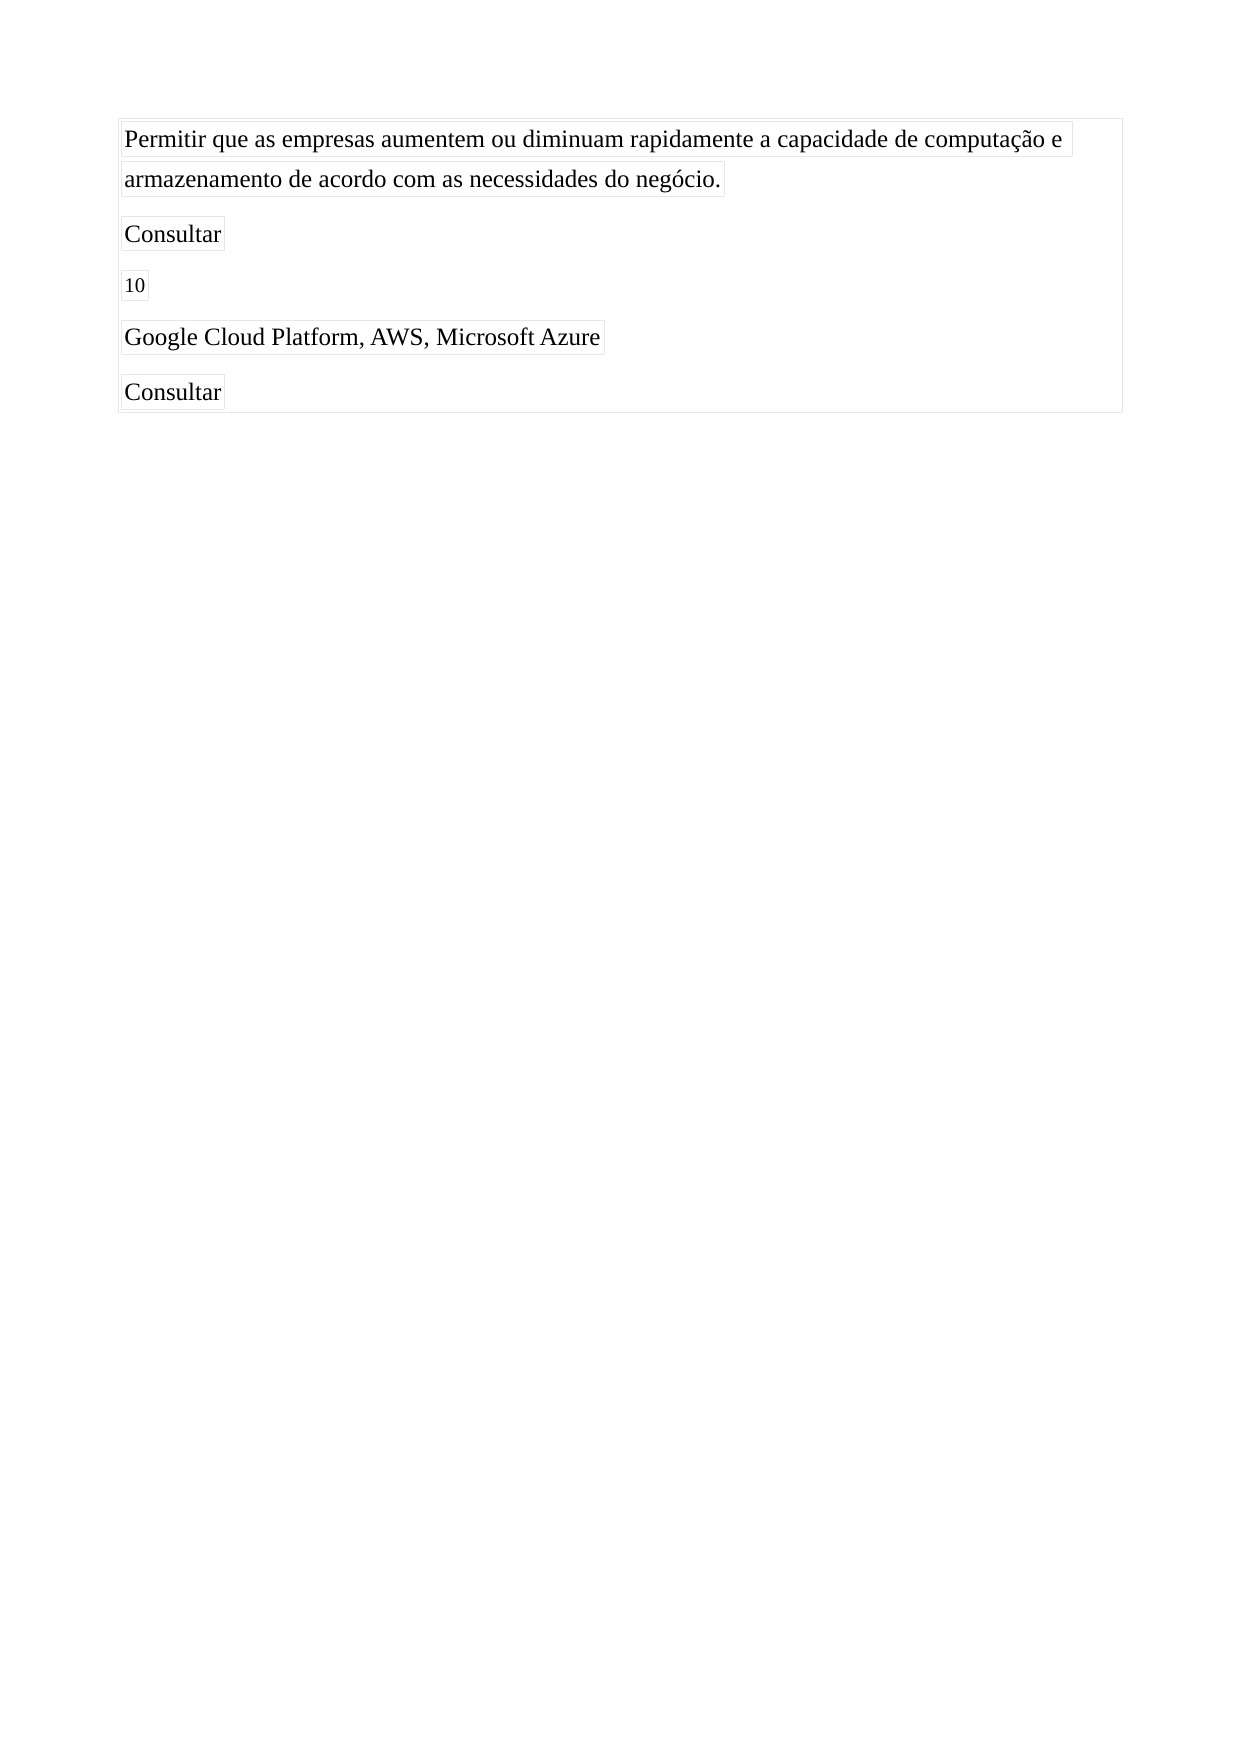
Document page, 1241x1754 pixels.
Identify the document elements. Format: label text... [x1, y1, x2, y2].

text Consultar [119, 213, 1122, 251]
text Consultar [119, 371, 1122, 412]
text Permitir que as empresas aumentem ou diminuam rapidamente a capacidade de computação e armazenamento de acordo com as necessidades do negócio. [119, 119, 1122, 196]
text Google Cloud Platform, AWS, Microsoft Azure [119, 316, 1122, 354]
text 10 [119, 267, 1122, 300]
